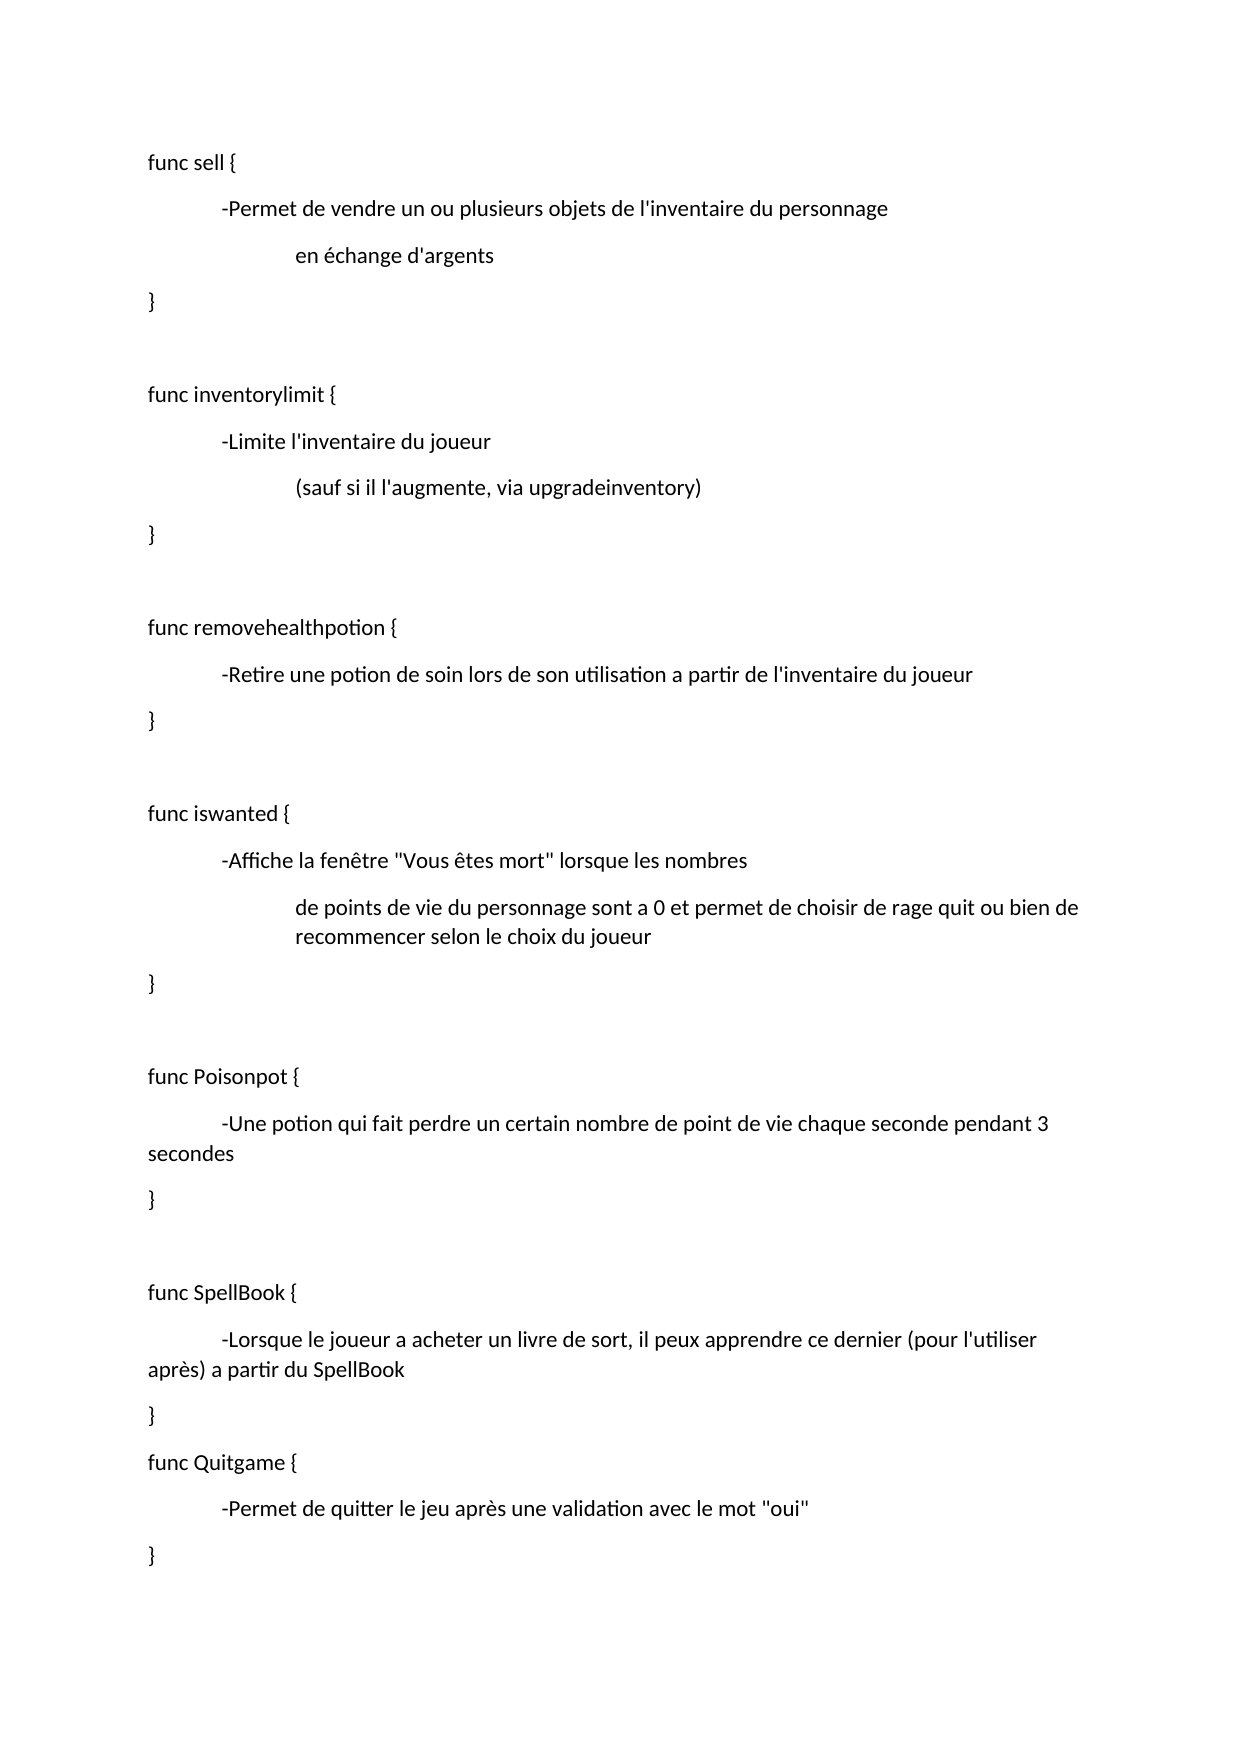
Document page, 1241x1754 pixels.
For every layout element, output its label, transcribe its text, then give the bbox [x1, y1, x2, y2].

text de points de vie du personnage sont a 0 et permet de choisir de rage quit ou bien de recommencer selon le choix du joueur [295, 893, 1093, 951]
text func removehealthpotion { [148, 613, 1093, 641]
text func Poisonpot { [148, 1062, 1093, 1090]
text -Permet de quitter le jeu après une validation avec le mot "oui" [148, 1494, 1093, 1522]
text func sell { [148, 148, 1093, 176]
text (sauf si il l'augmente, via upgradeinventory) [148, 473, 1093, 502]
text } [148, 520, 1093, 548]
text -Permet de vendre un ou plusieurs objets de l'inventaire du personnage [148, 194, 1093, 222]
text -Retire une potion de soin lors de son utilisation a partir de l'inventaire du joueur [148, 660, 1093, 688]
text } [148, 706, 1093, 734]
text func iswanted { [148, 799, 1093, 827]
text } [148, 1185, 1093, 1213]
text -Limite l'inventaire du joueur [148, 427, 1093, 455]
text func inventorylimit { [148, 380, 1093, 408]
text func Quitgame { [148, 1448, 1093, 1476]
text -Lorsque le joueur a acheter un livre de sort, il peux apprendre ce dernier (pour l'utiliser après) a partir du SpellBook [148, 1325, 1093, 1383]
text } [148, 287, 1093, 315]
text -Une potion qui fait perdre un certain nombre de point de vie chaque seconde pendant 3 secondes [148, 1109, 1093, 1167]
text func SpellBook { [148, 1278, 1093, 1306]
text } [148, 969, 1093, 997]
text } [148, 1401, 1093, 1429]
text -Affiche la fenêtre "Vous êtes mort" lorsque les nombres [148, 846, 1093, 874]
text en échange d'argents [148, 241, 1093, 269]
text } [148, 1541, 1093, 1569]
